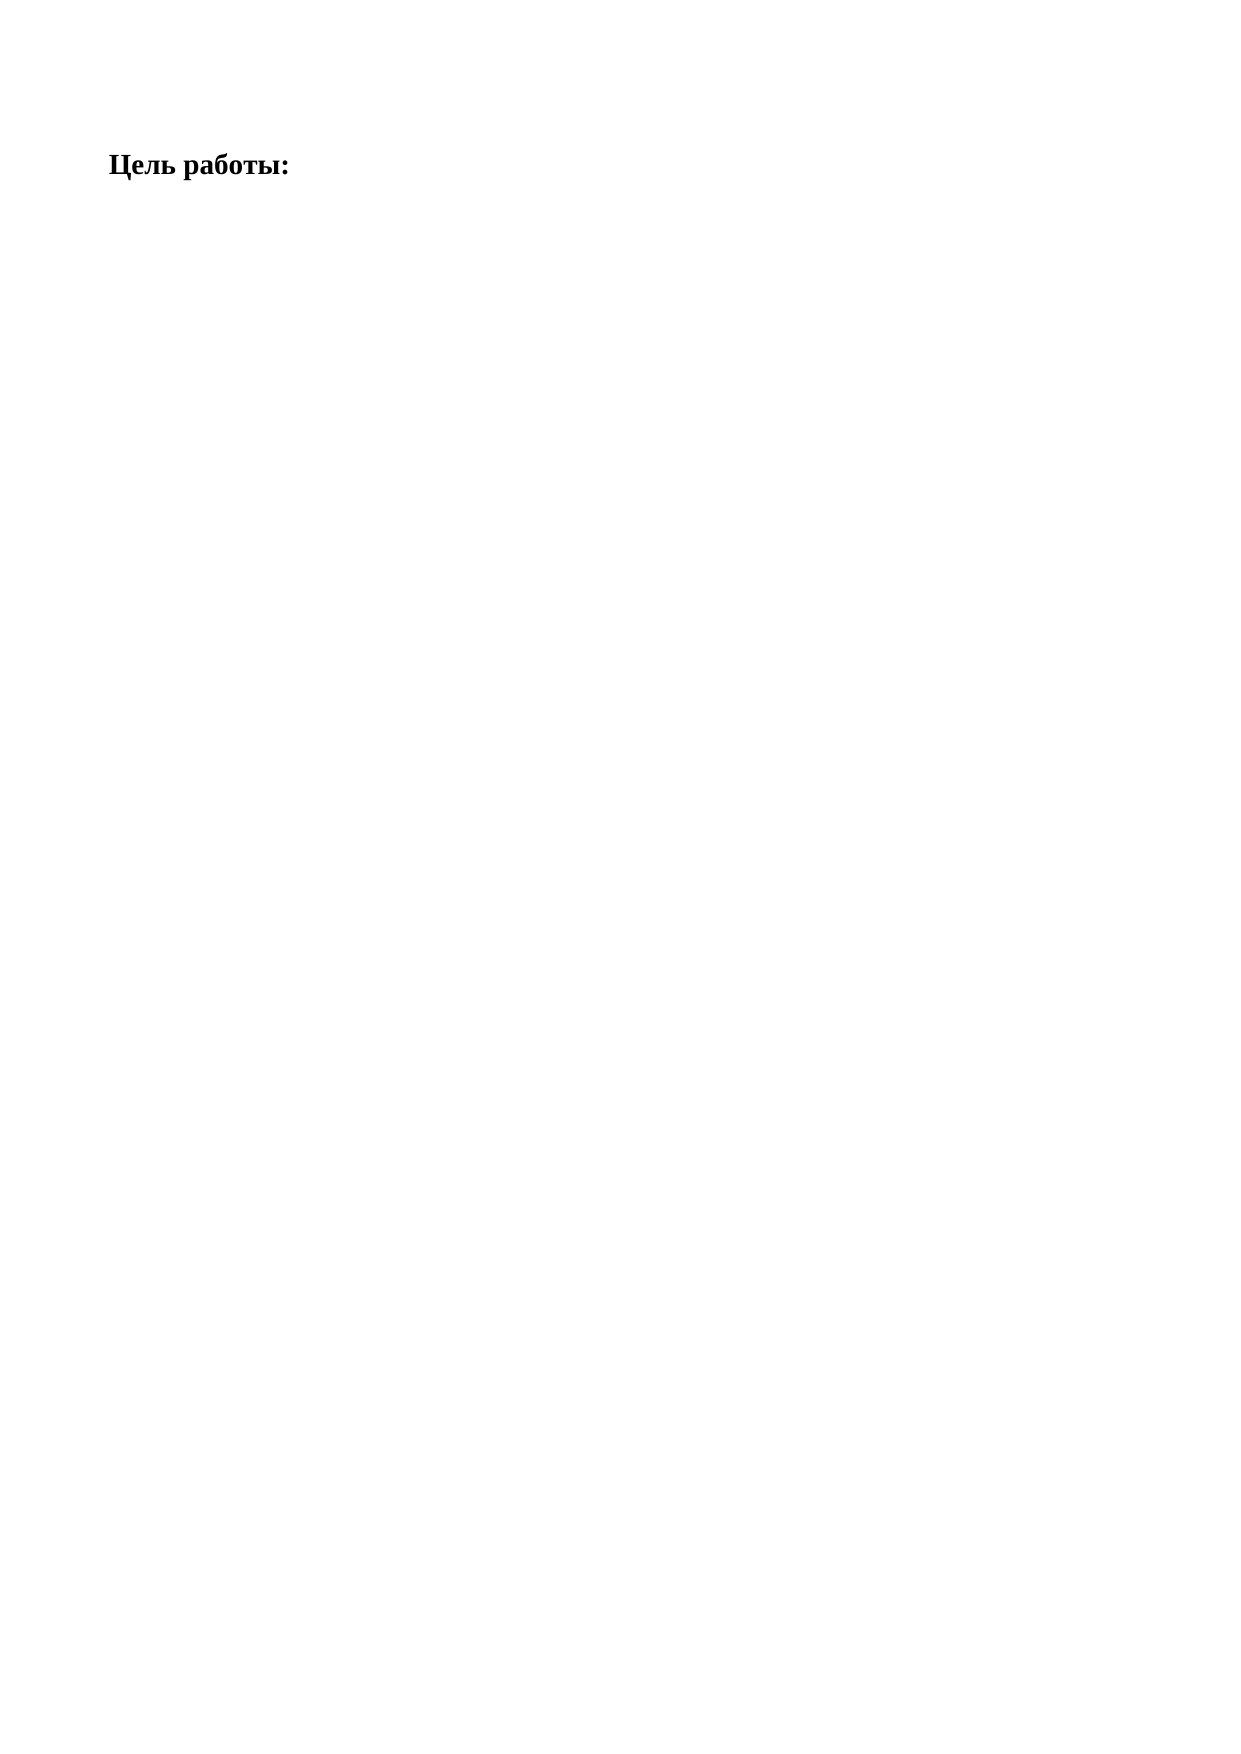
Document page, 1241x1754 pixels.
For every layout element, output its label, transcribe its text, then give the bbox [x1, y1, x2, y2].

text Цель работы: [108, 149, 1134, 181]
